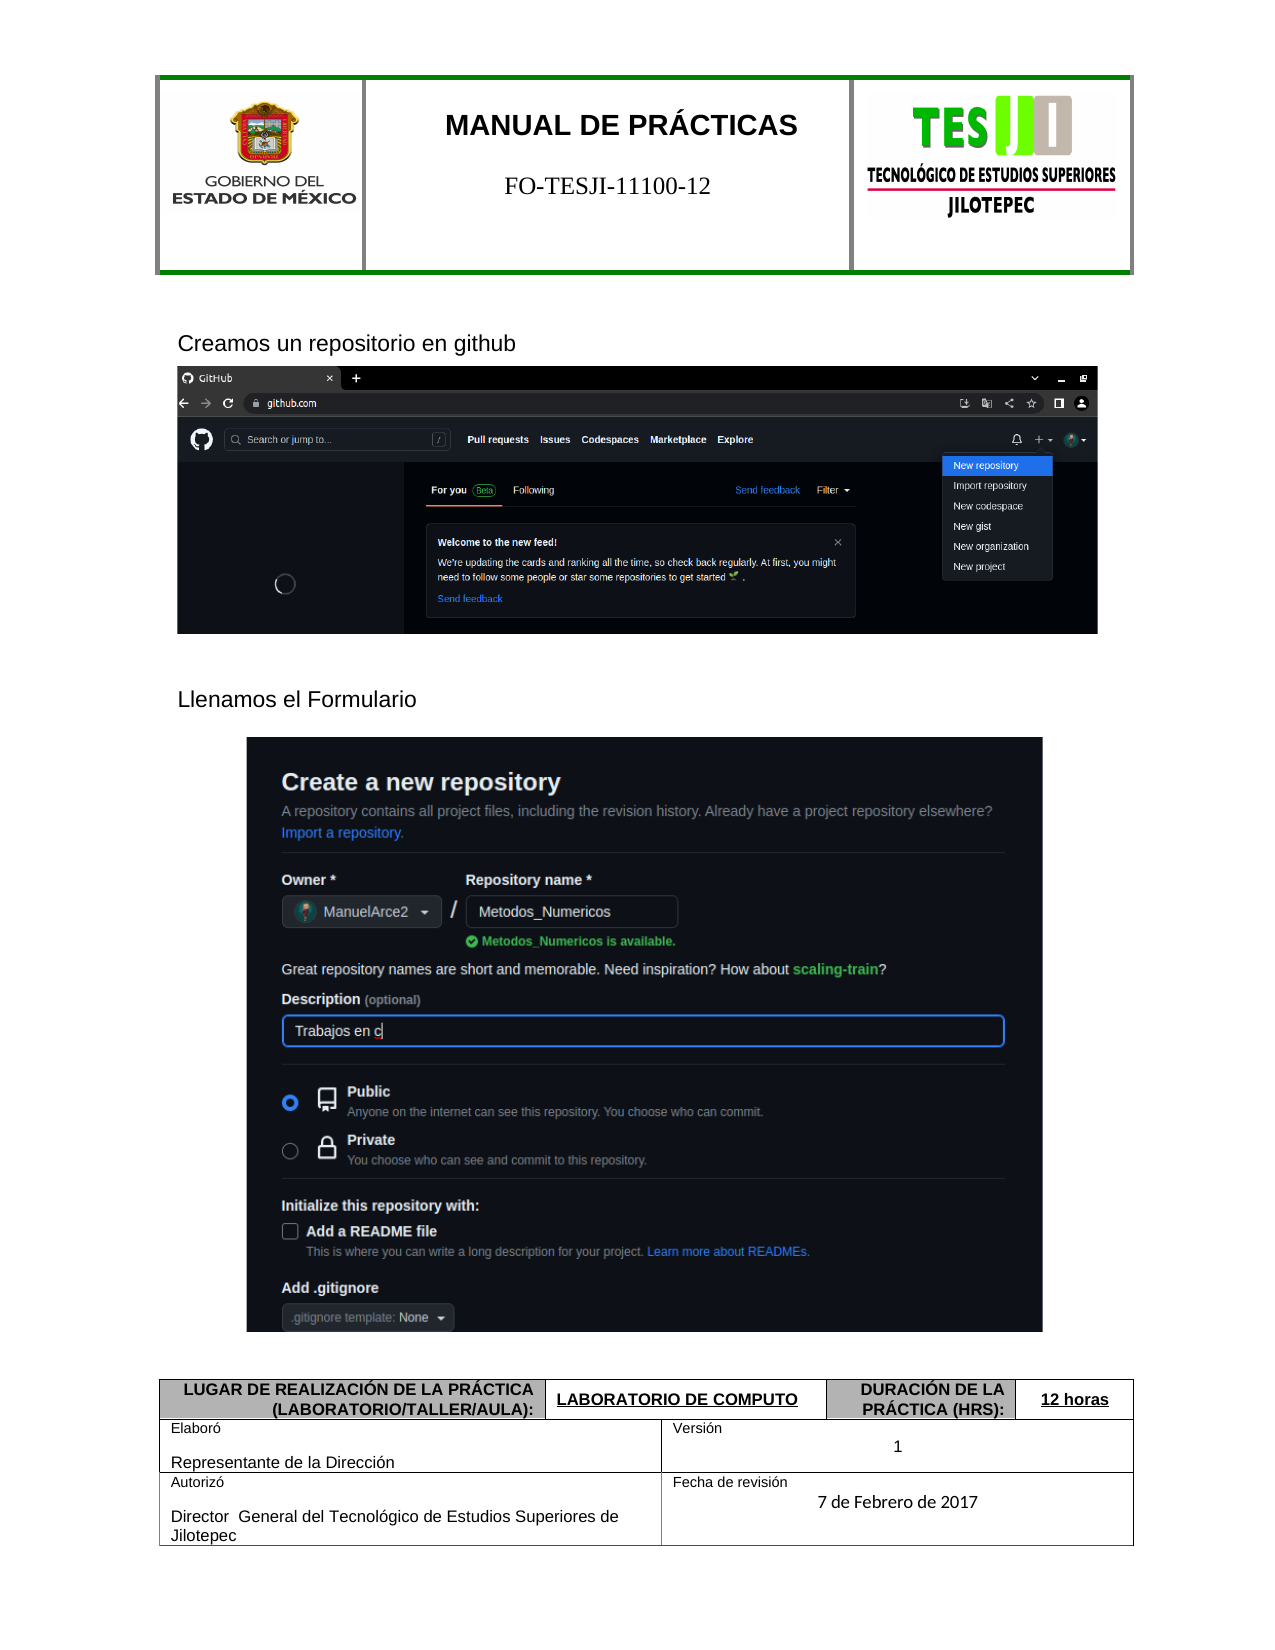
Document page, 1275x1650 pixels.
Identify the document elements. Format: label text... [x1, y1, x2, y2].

picture [865, 92, 1118, 219]
text Llenamos el Formulario [177, 686, 1098, 712]
text Creamos un repositorio en github [177, 330, 1098, 356]
picture [246, 737, 1043, 1332]
picture [177, 366, 1098, 634]
picture [161, 92, 360, 213]
